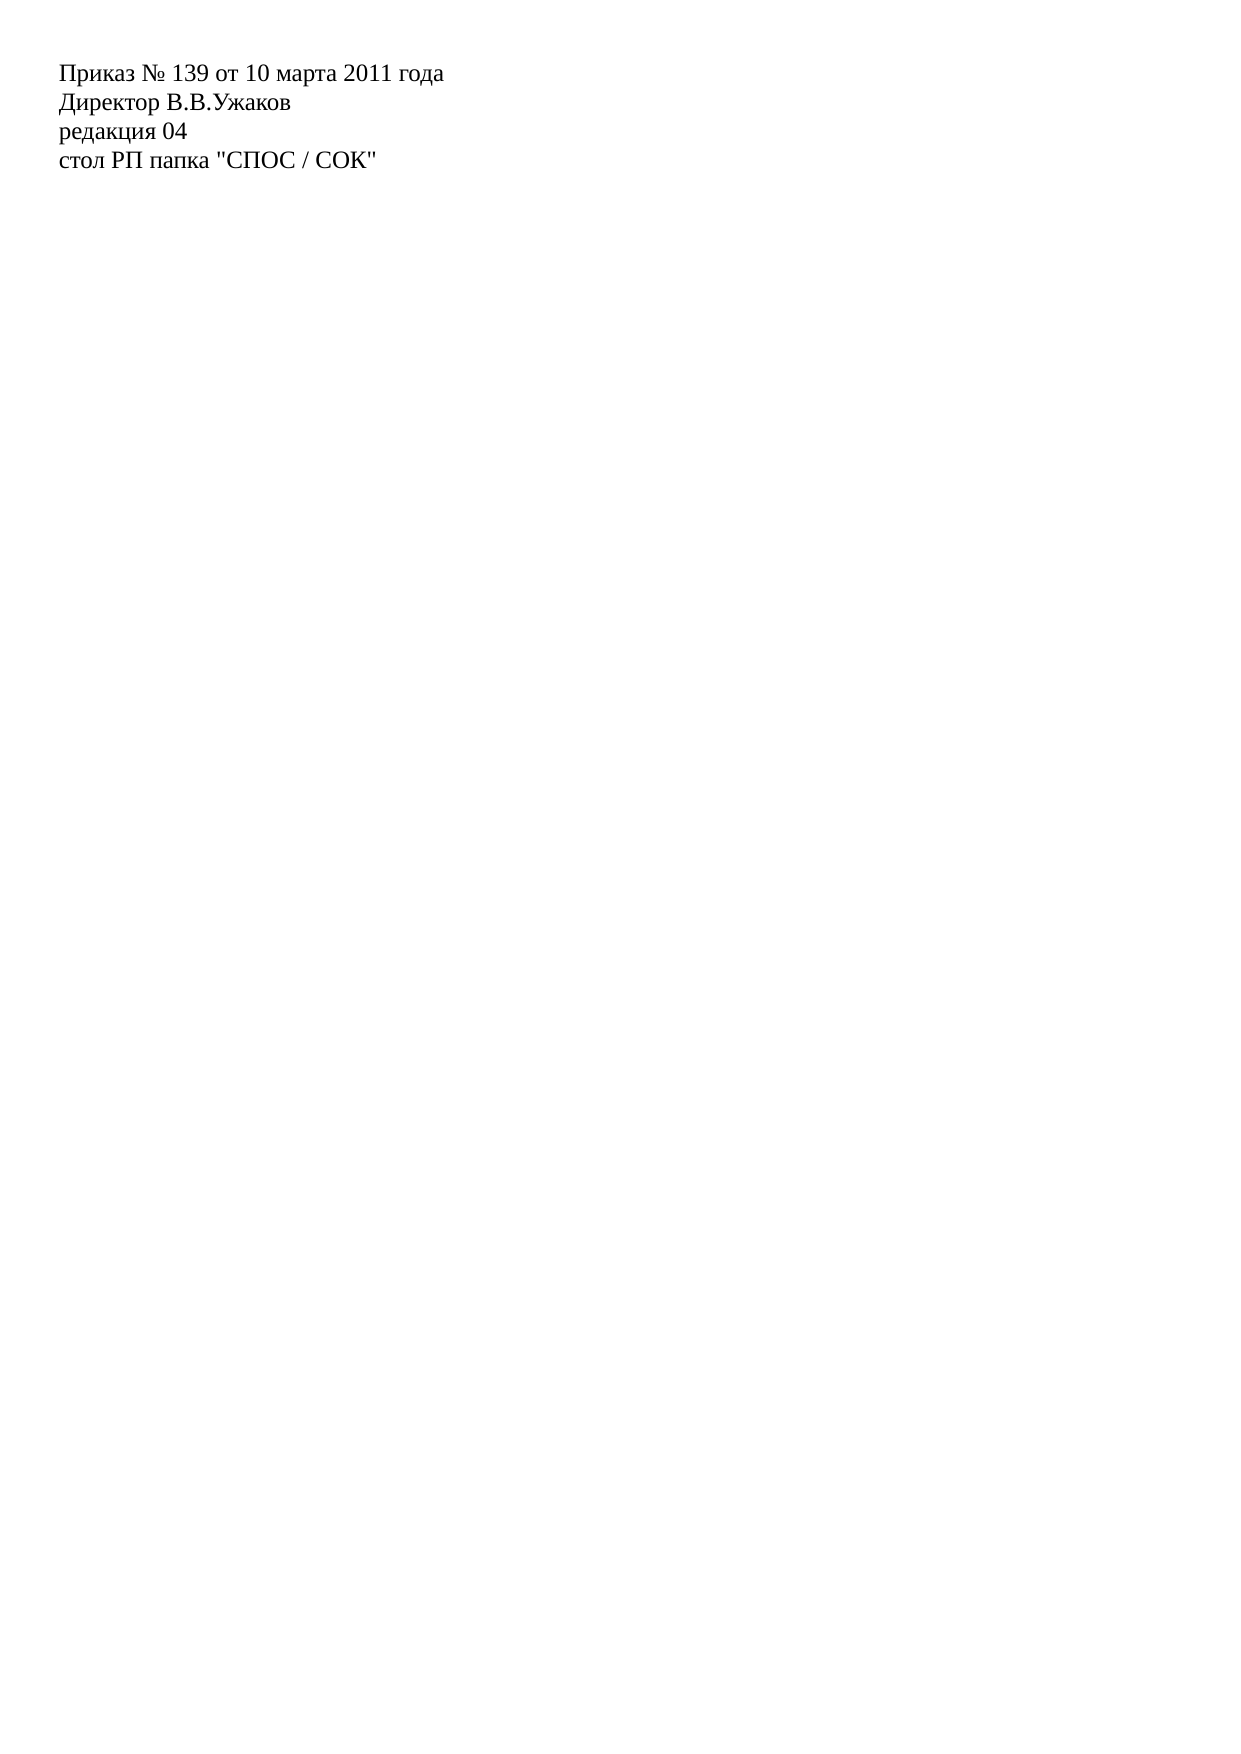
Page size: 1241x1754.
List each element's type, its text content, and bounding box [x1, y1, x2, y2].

text Директор В.В.Ужаков [58, 87, 1182, 116]
text стол РП папка "СПОС / СОК" [58, 145, 1182, 173]
text Приказ № 139 от 10 марта 2011 года [58, 58, 1182, 87]
text редакция 04 [58, 116, 1182, 145]
